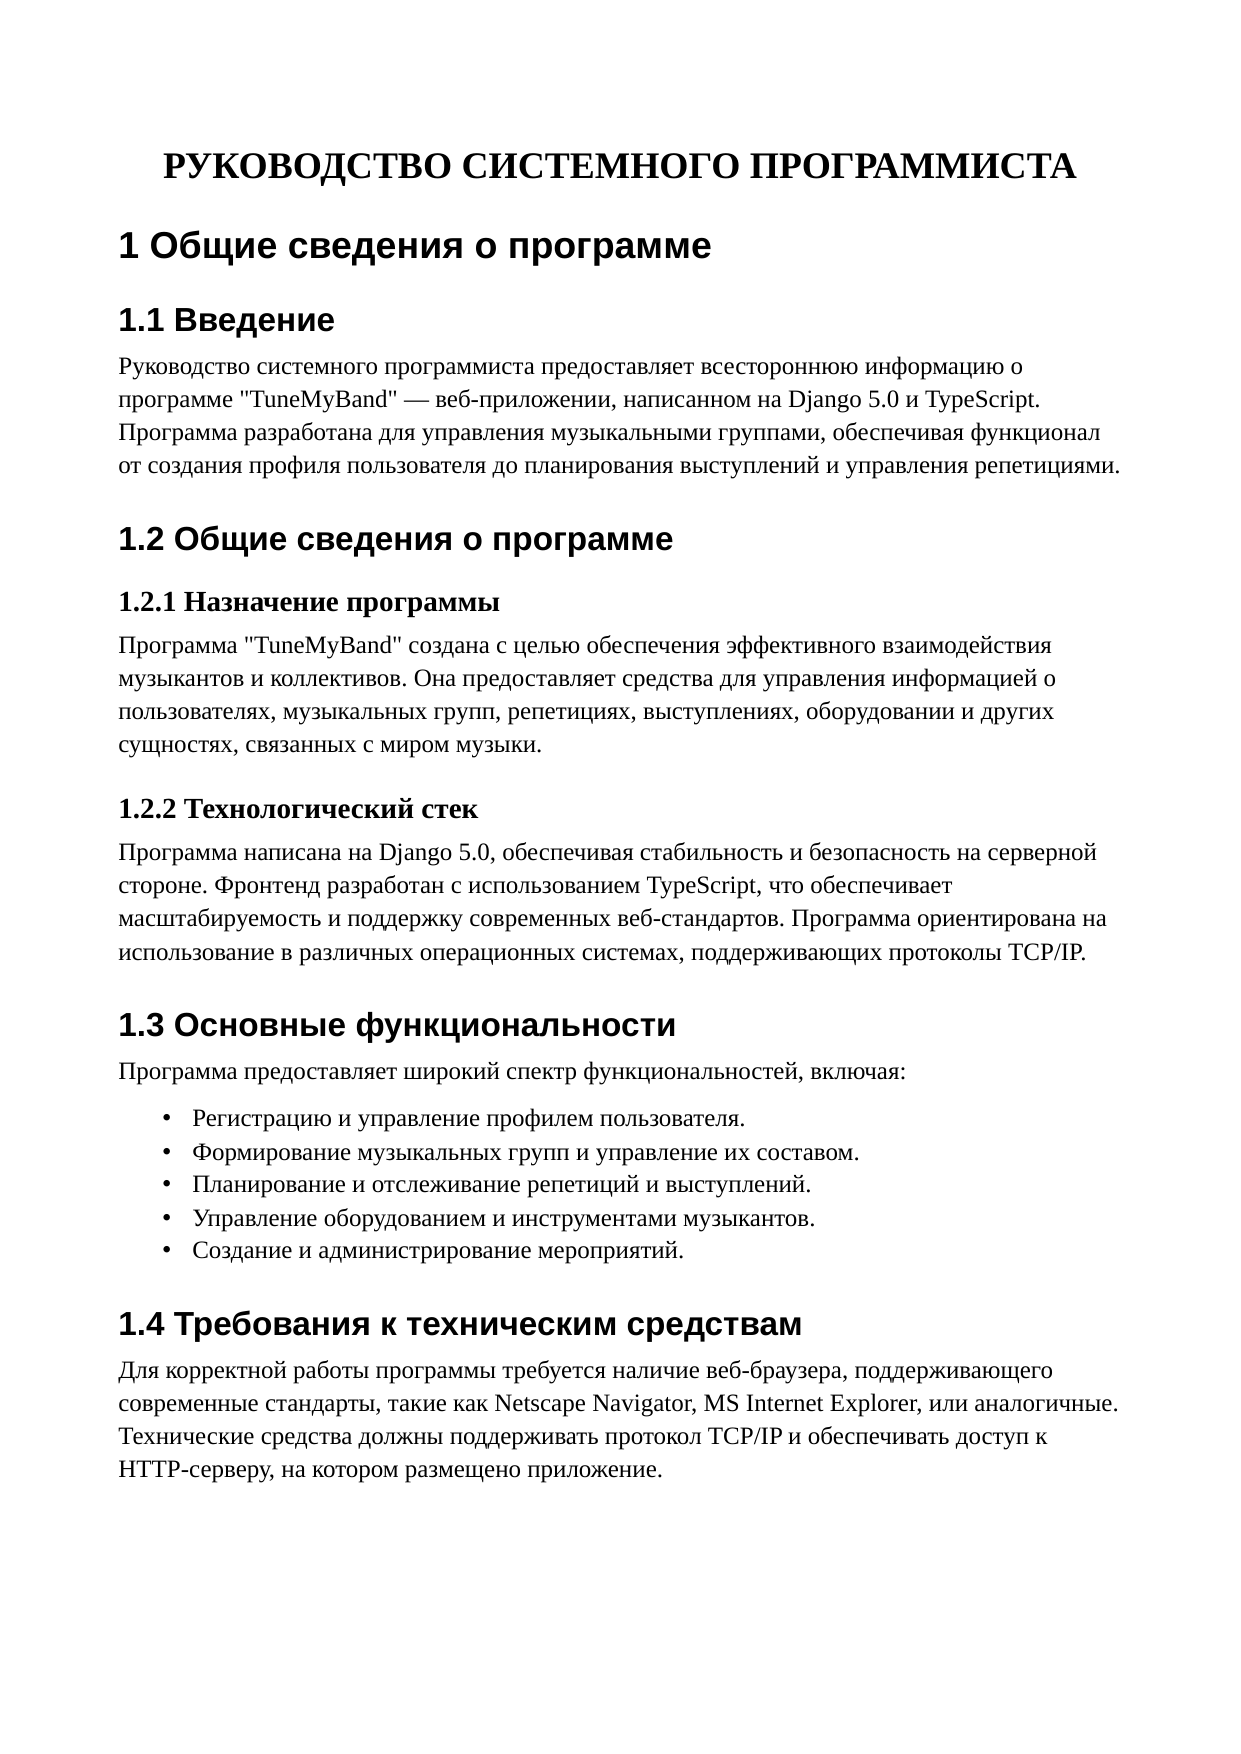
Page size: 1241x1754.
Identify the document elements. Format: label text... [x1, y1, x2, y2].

text Руководство системного программиста предоставляет всестороннюю информацию о программе "TuneMyBand" — веб-приложении, написанном на Django 5.0 и TypeScript. Программа разработана для управления музыкальными группами, обеспечивая функционал от создания профиля пользователя до планирования выступлений и управления репетициями. [118, 351, 1122, 479]
subtitle 1 Общие сведения о программе [118, 224, 1122, 267]
list Создание и администрирование мероприятий. [162, 1236, 1122, 1264]
subtitle 1.2.1 Назначение программы [118, 584, 1122, 618]
subtitle 1.2.2 Технологический стек [118, 791, 1122, 825]
text Для корректной работы программы требуется наличие веб-браузера, поддерживающего современные стандарты, такие как Netscape Navigator, MS Internet Explorer, или аналогичные. Технические средства должны поддерживать протокол TCP/IP и обеспечивать доступ к HTTP-серверу, на котором размещено приложение. [118, 1355, 1122, 1483]
subtitle 1.3 Основные функциональности [118, 1005, 1122, 1043]
list Планирование и отслеживание репетиций и выступлений. [162, 1169, 1122, 1198]
text Программа "TuneMyBand" создана с целью обеспечения эффективного взаимодействия музыкантов и коллективов. Она предоставляет средства для управления информацией о пользователях, музыкальных групп, репетициях, выступлениях, оборудовании и других сущностях, связанных с миром музыки. [118, 630, 1122, 758]
subtitle РУКОВОДСТВО СИСТЕМНОГО ПРОГРАММИСТА [118, 143, 1122, 186]
list Регистрацию и управление профилем пользователя. [162, 1103, 1122, 1132]
list Формирование музыкальных групп и управление их составом. [162, 1137, 1122, 1165]
text Программа написана на Django 5.0, обеспечивая стабильность и безопасность на серверной стороне. Фронтенд разработан с использованием TypeScript, что обеспечивает масштабируемость и поддержку современных веб-стандартов. Программа ориентирована на использование в различных операционных системах, поддерживающих протоколы TCP/IP. [118, 837, 1122, 965]
subtitle 1.2 Общие сведения о программе [118, 519, 1122, 557]
subtitle 1.4 Требования к техническим средствам [118, 1304, 1122, 1342]
subtitle 1.1 Введение [118, 300, 1122, 339]
text Программа предоставляет широкий спектр функциональностей, включая: [118, 1056, 1122, 1085]
list Управление оборудованием и инструментами музыкантов. [162, 1203, 1122, 1231]
